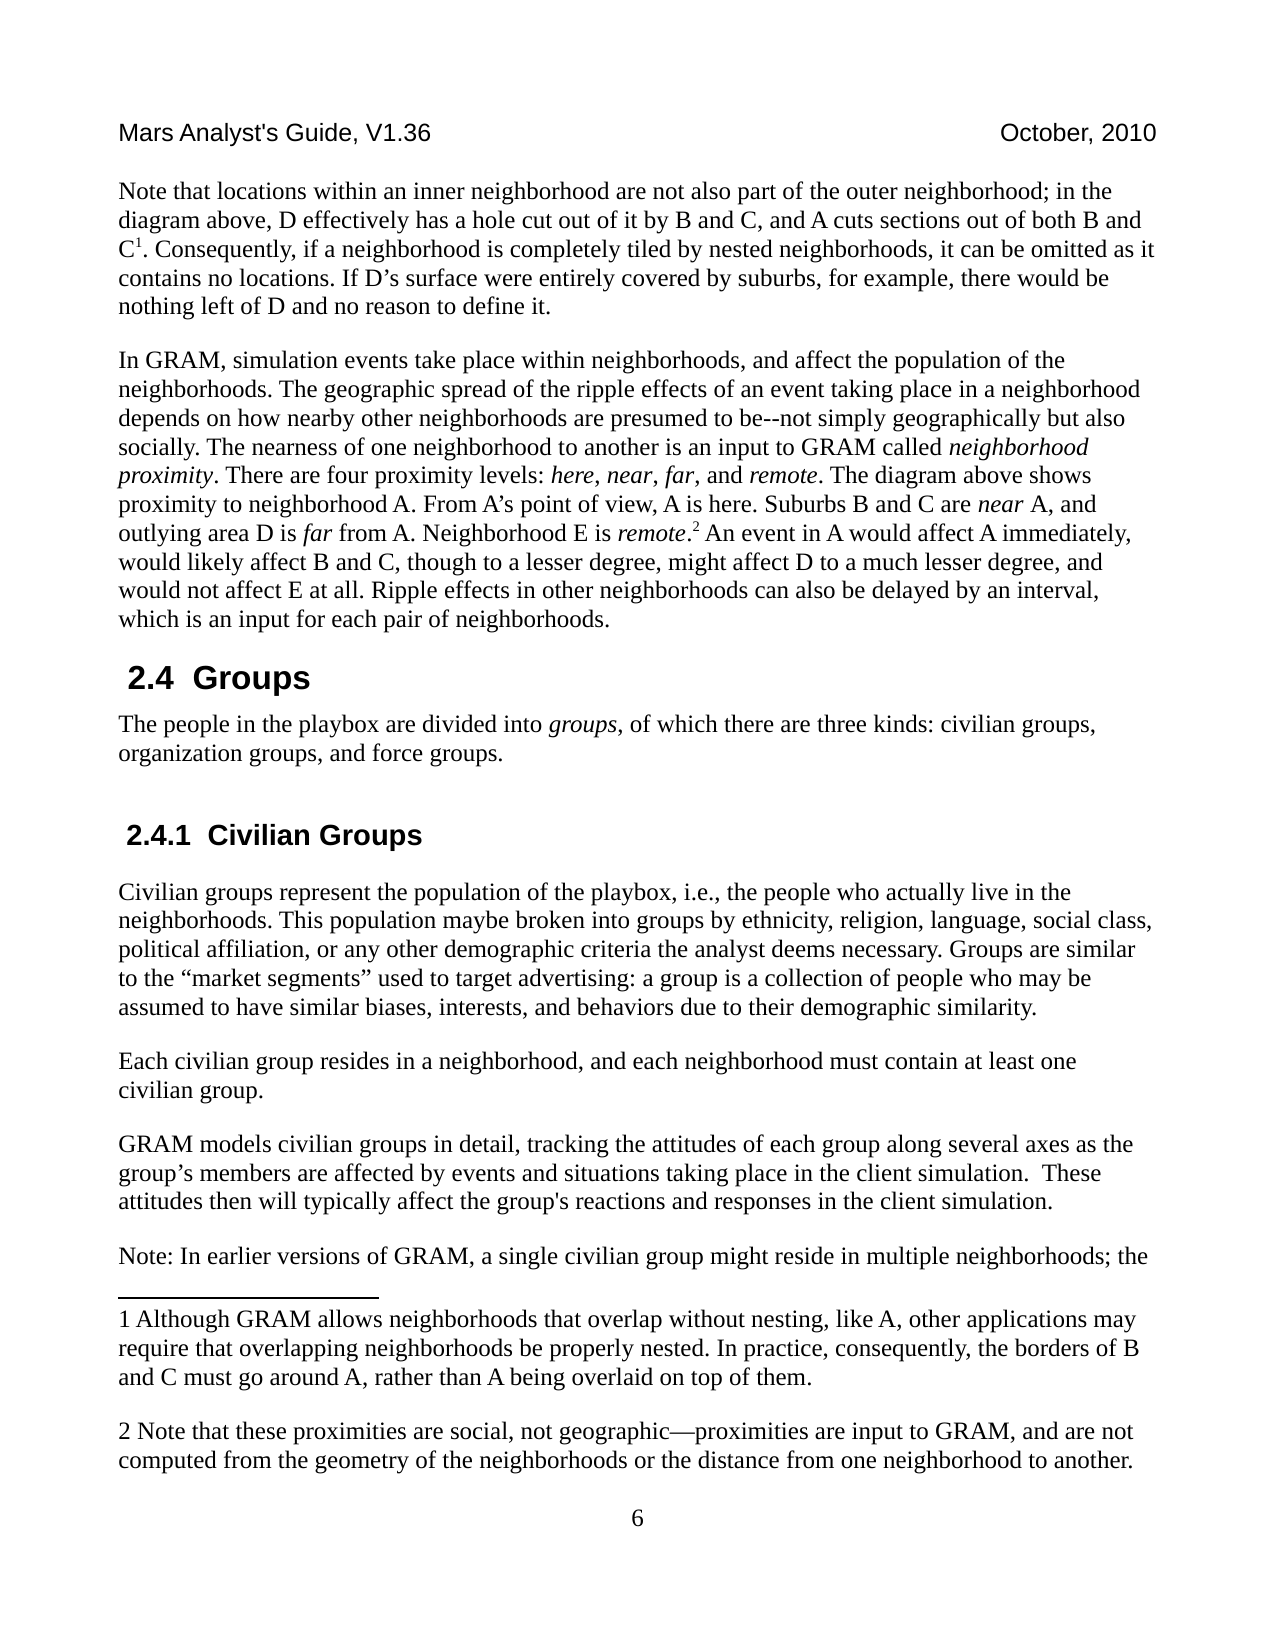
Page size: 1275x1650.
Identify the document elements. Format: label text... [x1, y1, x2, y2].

text Civilian groups represent the population of the playbox, i.e., the people who actually live in the neighborhoods. This population maybe broken into groups by ethnicity, religion, language, social class, political affiliation, or any other demographic criteria the analyst deems necessary. Groups are similar to the “market segments” used to target advertising: a group is a collection of people who may be assumed to have similar biases, interests, and behaviors due to their demographic similarity. [118, 877, 1157, 1020]
text Note that these proximities are social, not geographic—proximities are input to GRAM, and are not computed from the geometry of the neighborhoods or the distance from one neighborhood to another. [118, 1416, 1157, 1474]
text Note: In earlier versions of GRAM, a single civilian group might reside in multiple neighborhoods; the [118, 1241, 1157, 1269]
text GRAM models civilian groups in detail, tracking the attitudes of each group along several axes as the group’s members are affected by events and situations taking place in the client simulation. These attitudes then will typically affect the group's reactions and responses in the client simulation. [118, 1129, 1157, 1215]
text Note that locations within an inner neighborhood are not also part of the outer neighborhood; in the diagram above, D effectively has a hole cut out of it by B and C, and A cuts sections out of both B and C. Consequently, if a neighborhood is completely tiled by nested neighborhoods, it can be omitted as it contains no locations. If D’s surface were entirely covered by suburbs, for example, there would be nothing left of D and no reason to define it. [118, 176, 1157, 320]
text The people in the playbox are divided into groups, of which there are three kinds: civilian groups, organization groups, and force groups. [118, 709, 1157, 767]
text In GRAM, simulation events take place within neighborhoods, and affect the population of the neighborhoods. The geographic spread of the ripple effects of an event taking place in a neighborhood depends on how nearby other neighborhoods are presumed to be--not simply geographically but also socially. The nearness of one neighborhood to another is an input to GRAM called neighborhood proximity. There are four proximity levels: here, near, far, and remote. The diagram above shows proximity to neighborhood A. From A’s point of view, A is here. Suburbs B and C are near A, and outlying area D is far from A. Neighborhood E is remote. An event in A would affect A immediately, would likely affect B and C, though to a lesser degree, might affect D to a much lesser degree, and would not affect E at all. Ripple effects in other neighborhoods can also be delayed by an interval, which is an input for each pair of neighborhoods. [118, 346, 1157, 633]
text Although GRAM allows neighborhoods that overlap without nesting, like A, other applications may require that overlapping neighborhoods be properly nested. In practice, consequently, the borders of B and C must go around A, rather than A being overlaid on top of them. [118, 1304, 1157, 1391]
text Each civilian group resides in a neighborhood, and each neighborhood must contain at least one civilian group. [118, 1046, 1157, 1103]
subtitle Civilian Groups [118, 818, 1157, 851]
subtitle Groups [118, 658, 1157, 697]
